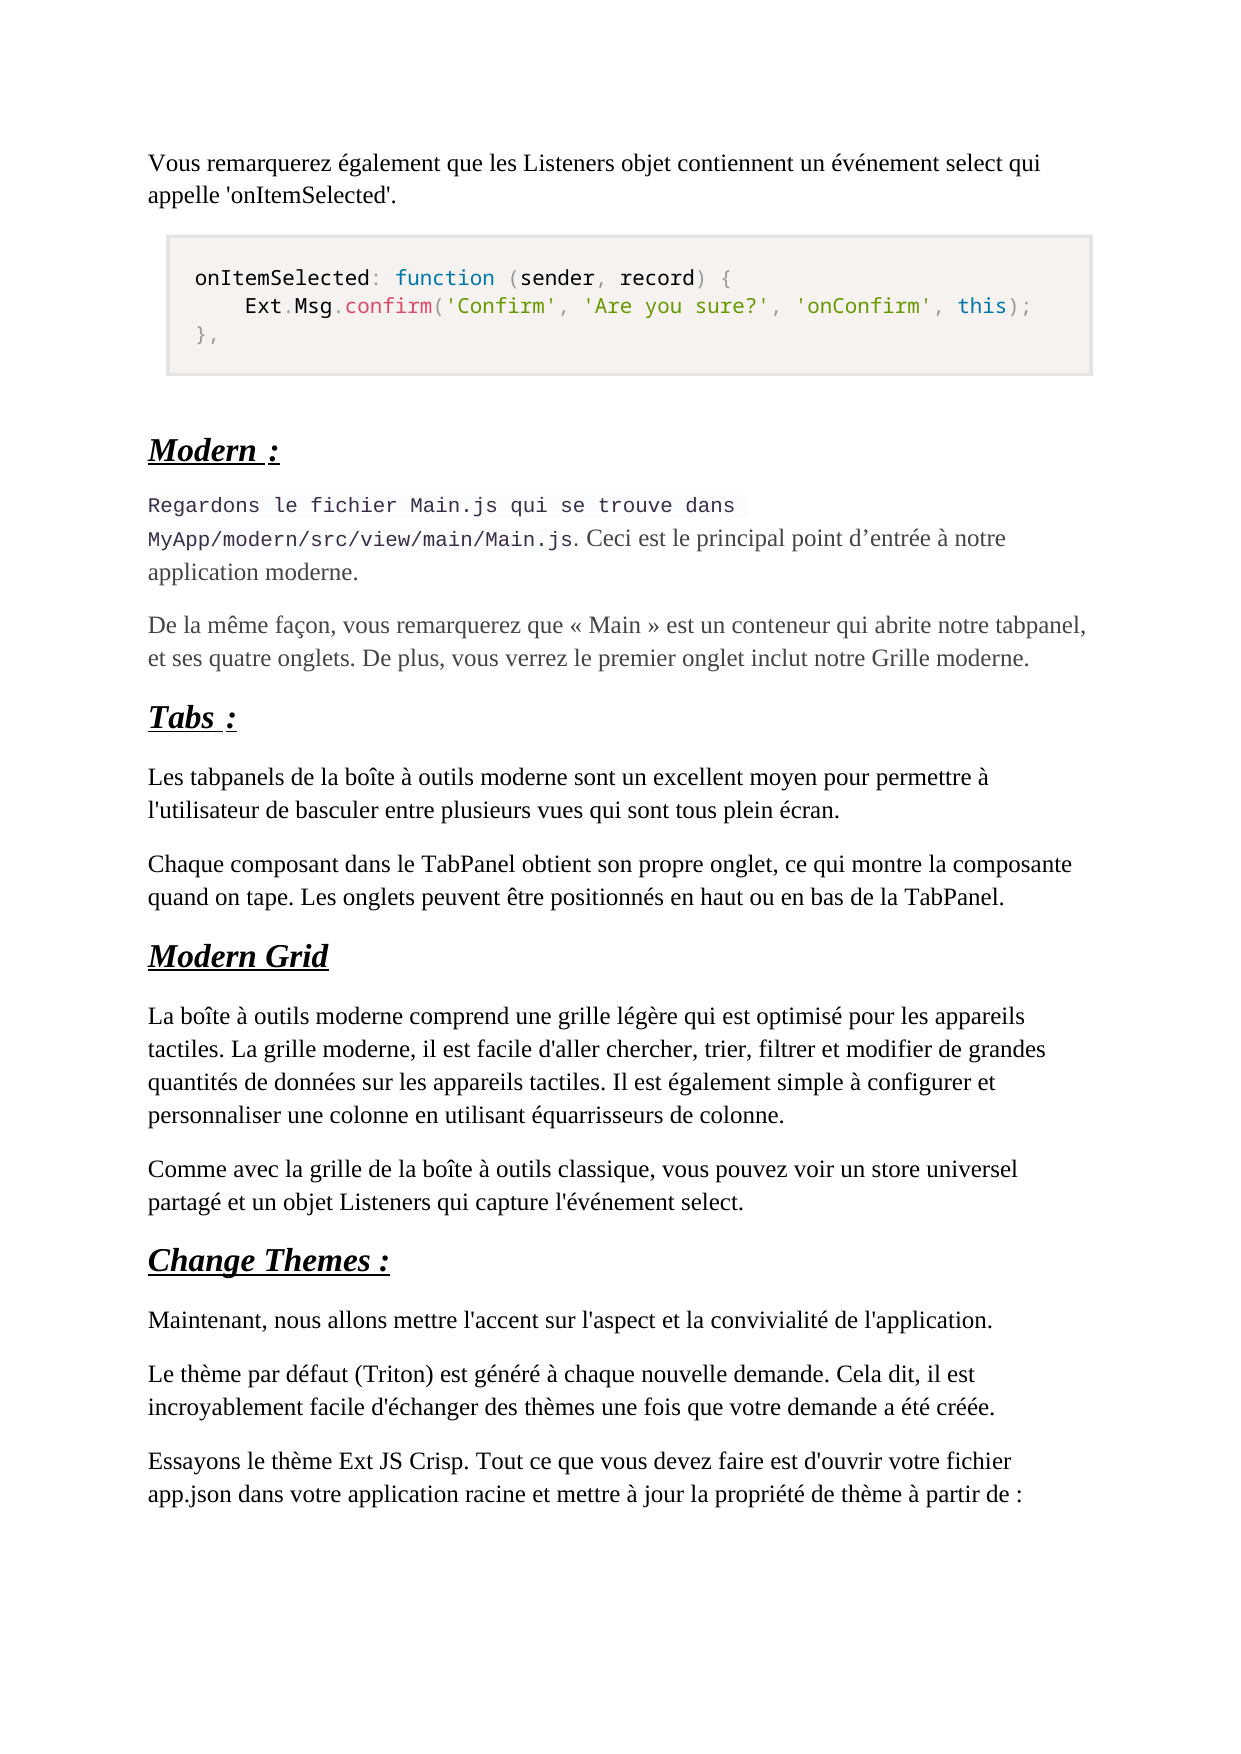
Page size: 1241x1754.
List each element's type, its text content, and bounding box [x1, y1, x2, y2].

text Les tabpanels de la boîte à outils moderne sont un excellent moyen pour permettre à l'utilisateur de basculer entre plusieurs vues qui sont tous plein écran. [148, 762, 1093, 824]
text Vous remarquerez également que les Listeners objet contiennent un événement select qui appelle 'onItemSelected'. [148, 148, 1093, 209]
text Tabs : [148, 697, 1093, 736]
text Maintenant, nous allons mettre l'accent sur l'aspect et la convivialité de l'application. [148, 1306, 1093, 1334]
text Essayons le thème Ext JS Crisp. Tout ce que vous devez faire est d'ouvrir votre fichier app.json dans votre application racine et mettre à jour la propriété de thème à partir de : [148, 1446, 1093, 1508]
text onItemSelected: function (sender, record) { [170, 238, 1089, 263]
text La boîte à outils moderne comprend une grille légère qui est optimisé pour les appareils tactiles. La grille moderne, il est facile d'aller chercher, trier, filtrer et modifier de grandes quantités de données sur les appareils tactiles. Il est également simple à configurer et personnaliser une colonne en utilisant équarrisseurs de colonne. [148, 1001, 1093, 1129]
text De la même façon, vous remarquerez que « Main » est un conteneur qui abrite notre tabpanel, et ses quatre onglets. De plus, vous verrez le premier onglet inclut notre Grille moderne. [148, 610, 1093, 672]
text Le thème par défaut (Triton) est généré à chaque nouvelle demande. Cela dit, il est incroyablement facile d'échanger des thèmes une fois que votre demande a été créée. [148, 1359, 1093, 1421]
text Regardons le fichier Main.js qui se trouve dans MyApp/modern/src/view/main/Main.js. Ceci est le principal point d’entrée à notre application moderne. [148, 495, 1093, 585]
text Modern : [148, 430, 1093, 468]
text Comme avec la grille de la boîte à outils classique, vous pouvez voir un store universel partagé et un objet Listeners qui capture l'événement select. [148, 1154, 1093, 1216]
text }, [170, 291, 1089, 373]
text Chaque composant dans le TabPanel obtient son propre onglet, ce qui montre la composante quand on tape. Les onglets peuvent être positionnés en haut ou en bas de la TabPanel. [148, 849, 1093, 911]
text Change Themes : [148, 1241, 1093, 1279]
text Ext.Msg.confirm('Confirm', 'Are you sure?', 'onConfirm', this); [170, 263, 1089, 291]
text Modern Grid [148, 936, 1093, 974]
